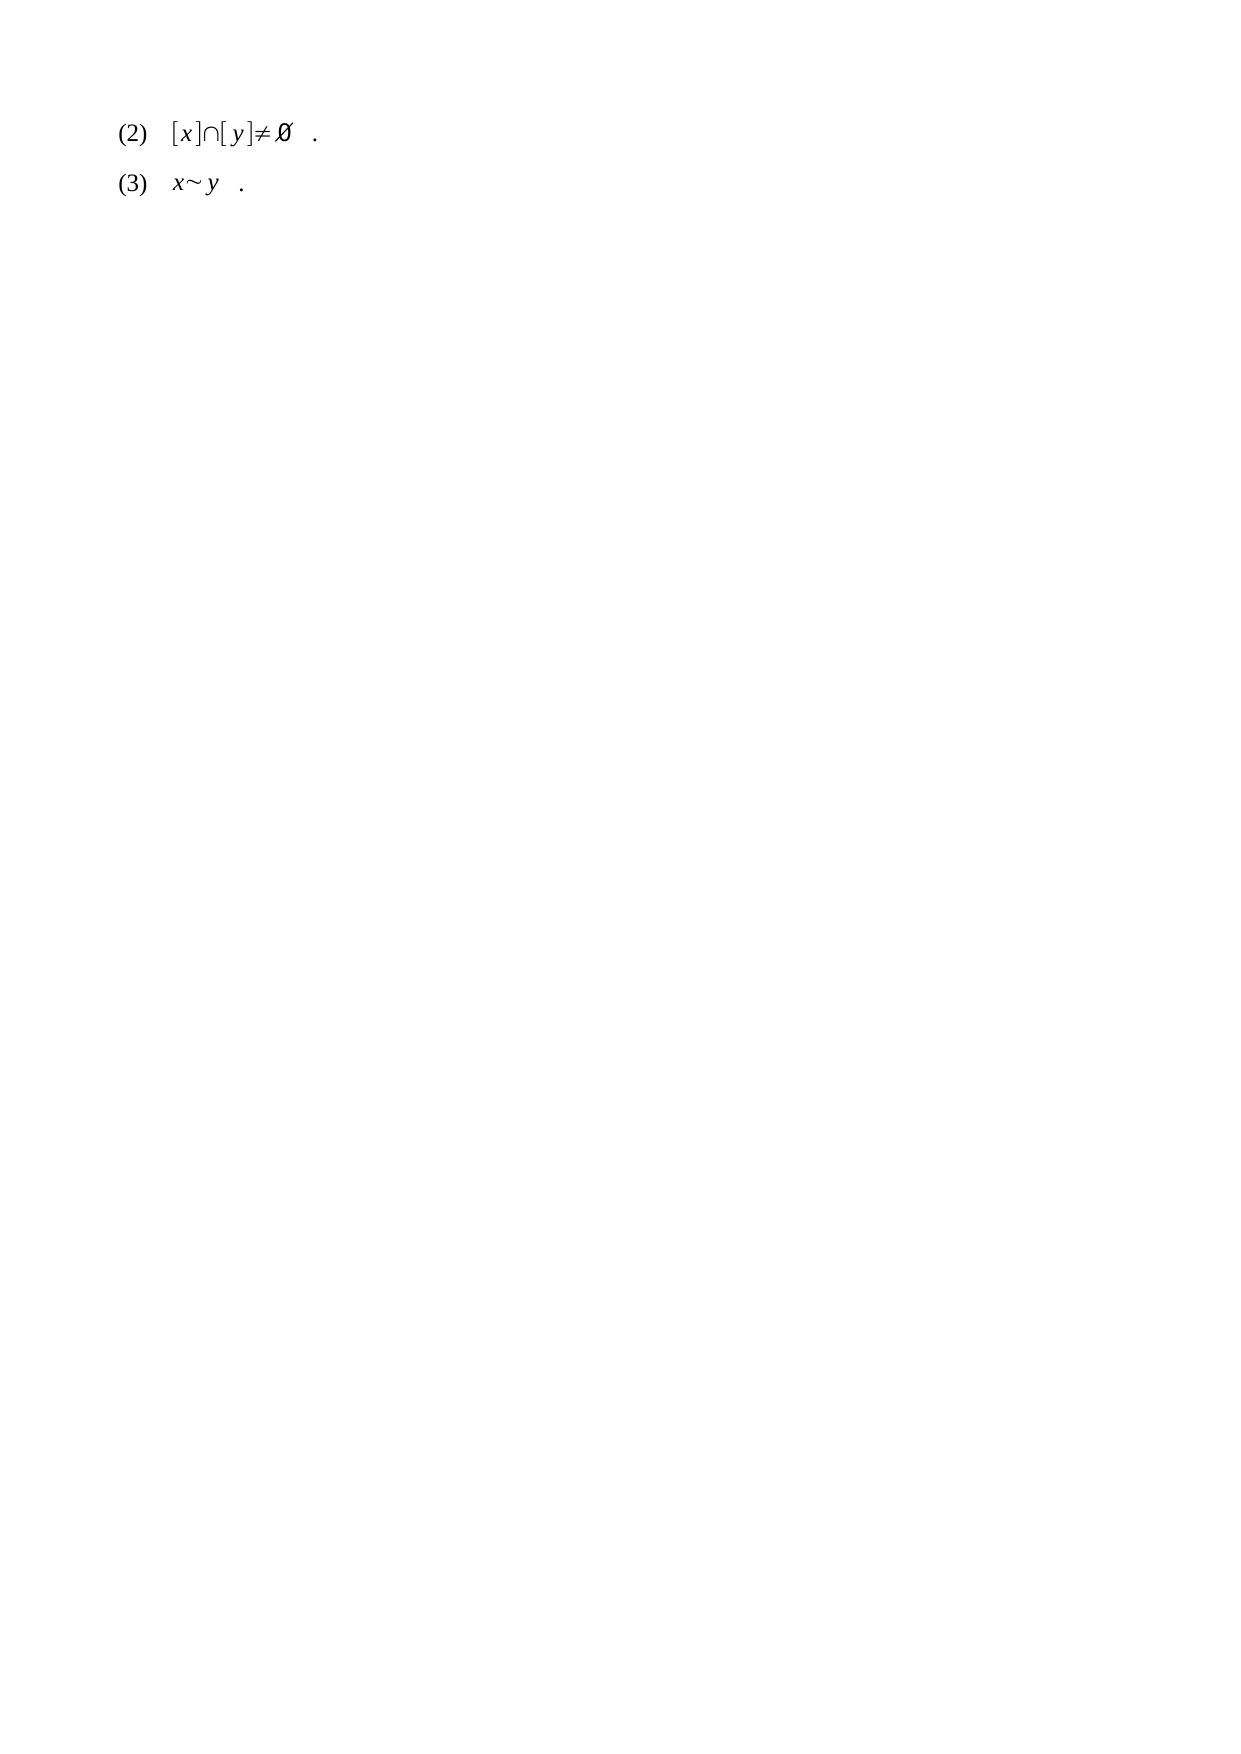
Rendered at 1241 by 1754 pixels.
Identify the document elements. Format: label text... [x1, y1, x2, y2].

text (3) . [118, 168, 1122, 197]
text (2) . [118, 118, 1122, 148]
